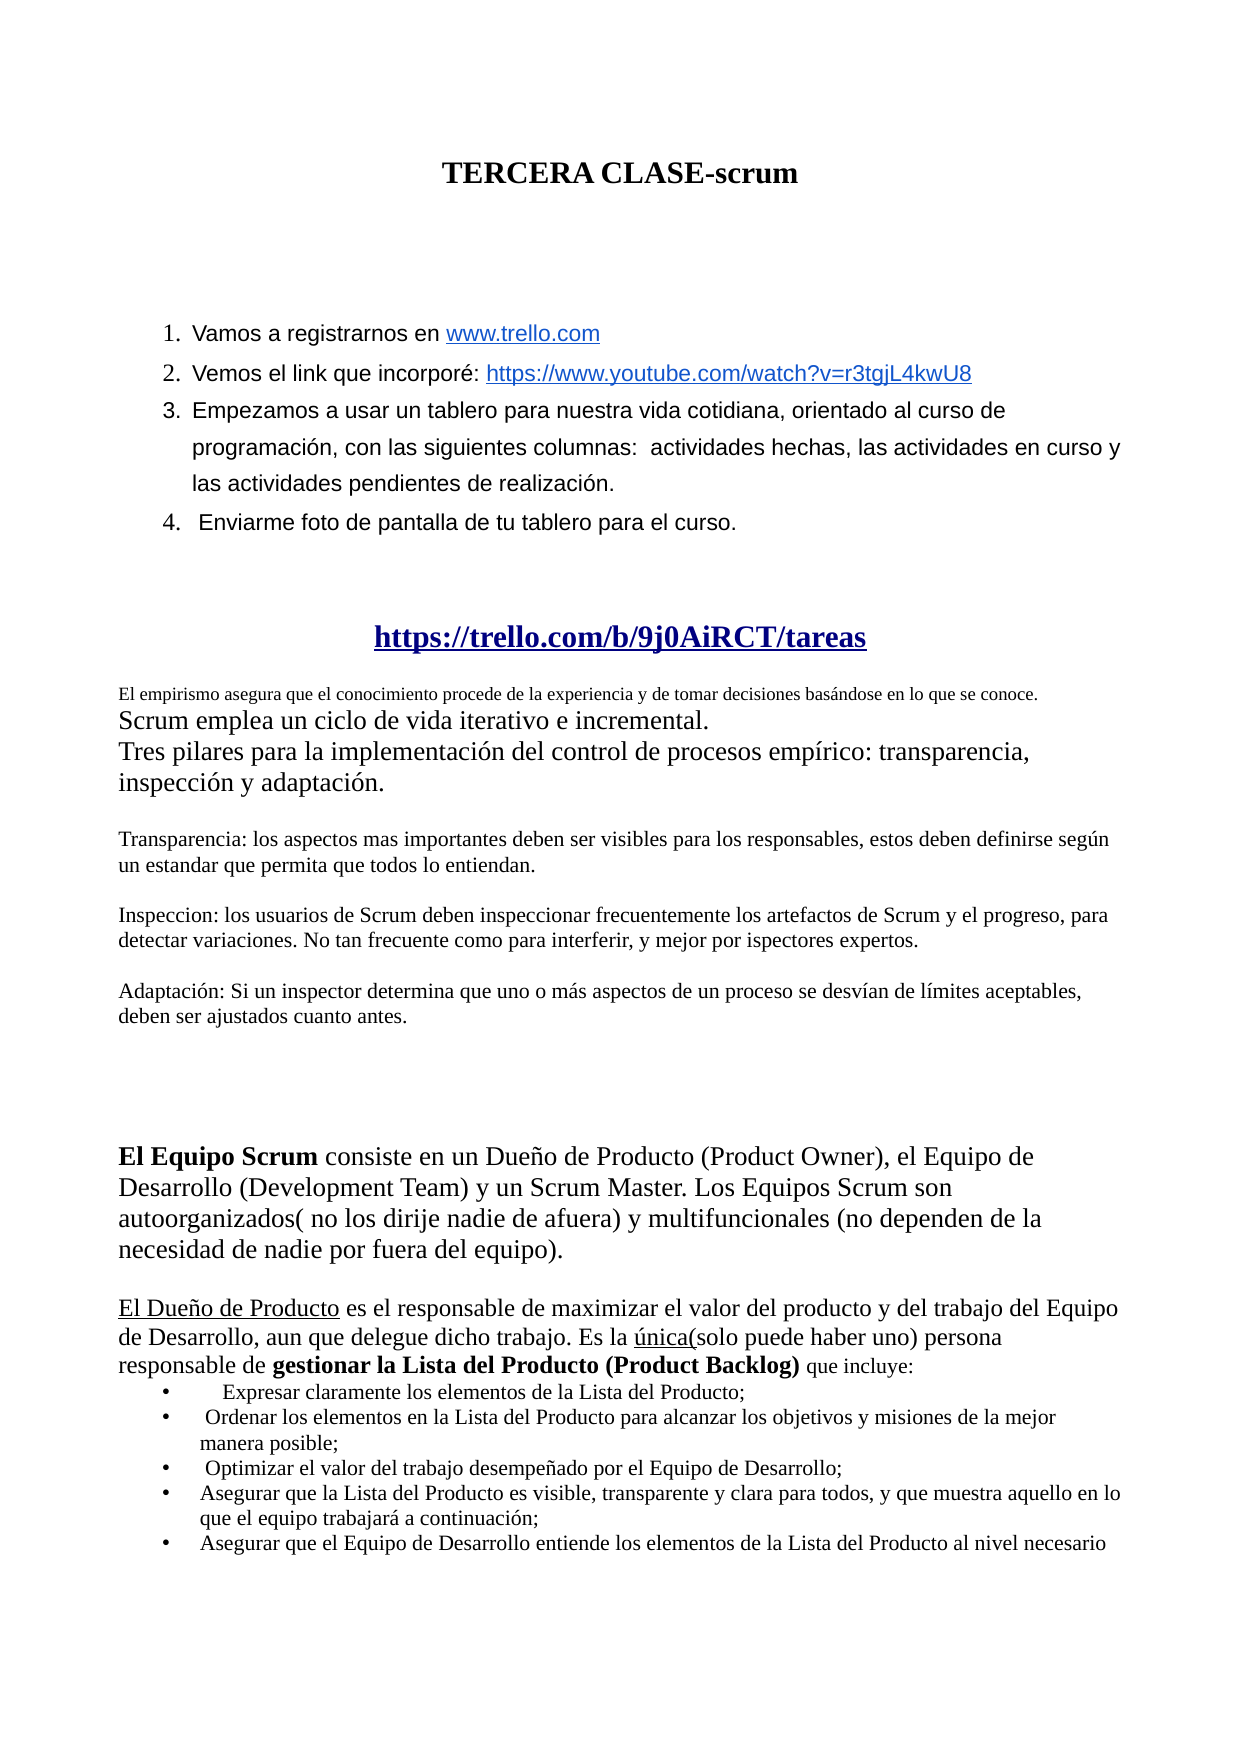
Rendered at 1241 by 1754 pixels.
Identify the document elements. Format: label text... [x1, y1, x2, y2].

list Enviarme foto de pantalla de tu tablero para el curso. [162, 507, 1122, 535]
list Asegurar que el Equipo de Desarrollo entiende los elementos de la Lista del Producto al nivel necesario [162, 1530, 1122, 1556]
list Asegurar que la Lista del Producto es visible, transparente y clara para todos, y que muestra aquello en lo que el equipo trabajará a continuación; [162, 1480, 1122, 1530]
text Adaptación: Si un inspector determina que uno o más aspectos de un proceso se desvían de límites aceptables, deben ser ajustados cuanto antes. [118, 978, 1122, 1028]
list Optimizar el valor del trabajo desempeñado por el Equipo de Desarrollo;  [162, 1455, 1122, 1480]
text El Equipo Scrum consiste en un Dueño de Producto (Product Owner), el Equipo de Desarrollo (Development Team) y un Scrum Master. Los Equipos Scrum son autoorganizados( no los dirije nadie de afuera) y multifuncionales (no dependen de la necesidad de nadie por fuera del equipo). [118, 1139, 1122, 1264]
text Inspeccion: los usuarios de Scrum deben inspeccionar frecuentemente los artefactos de Scrum y el progreso, para detectar variaciones. No tan frecuente como para interferir, y mejor por ispectores expertos. [118, 902, 1122, 952]
list  Expresar claramente los elementos de la Lista del Producto;  [162, 1379, 1122, 1404]
list Ordenar los elementos en la Lista del Producto para alcanzar los objetivos y misiones de la mejor manera posible;  [162, 1404, 1122, 1455]
list Empezamos a usar un tablero para nuestra vida cotidiana, orientado al curso de programación, con las siguientes columnas: actividades hechas, las actividades en curso y las actividades pendientes de realización. [162, 397, 1122, 497]
text Scrum emplea un ciclo de vida iterativo e incremental. [118, 704, 1122, 735]
list Vemos el link que incorporé: https://www.youtube.com/watch?v=r3tgjL4kwU8 [162, 358, 1122, 387]
list Vamos a registrarnos en www.trello.com [162, 318, 1122, 347]
text https://trello.com/b/9j0AiRCT/tareas [118, 618, 1122, 654]
text TERCERA CLASE-scrum [118, 154, 1122, 190]
text El empirismo asegura que el conocimiento procede de la experiencia y de tomar decisiones basándose en lo que se conoce. [118, 683, 1122, 704]
text El Dueño de Producto es el responsable de maximizar el valor del producto y del trabajo del Equipo de Desarrollo, aun que delegue dicho trabajo. Es la única(solo puede haber uno) persona responsable de gestionar la Lista del Producto (Product Backlog) que incluye: [118, 1293, 1122, 1379]
text Tres pilares para la implementación del control de procesos empírico: transparencia, inspección y adaptación. [118, 735, 1122, 798]
text Transparencia: los aspectos mas importantes deben ser visibles para los responsables, estos deben definirse según un estandar que permita que todos lo entiendan. [118, 826, 1122, 877]
